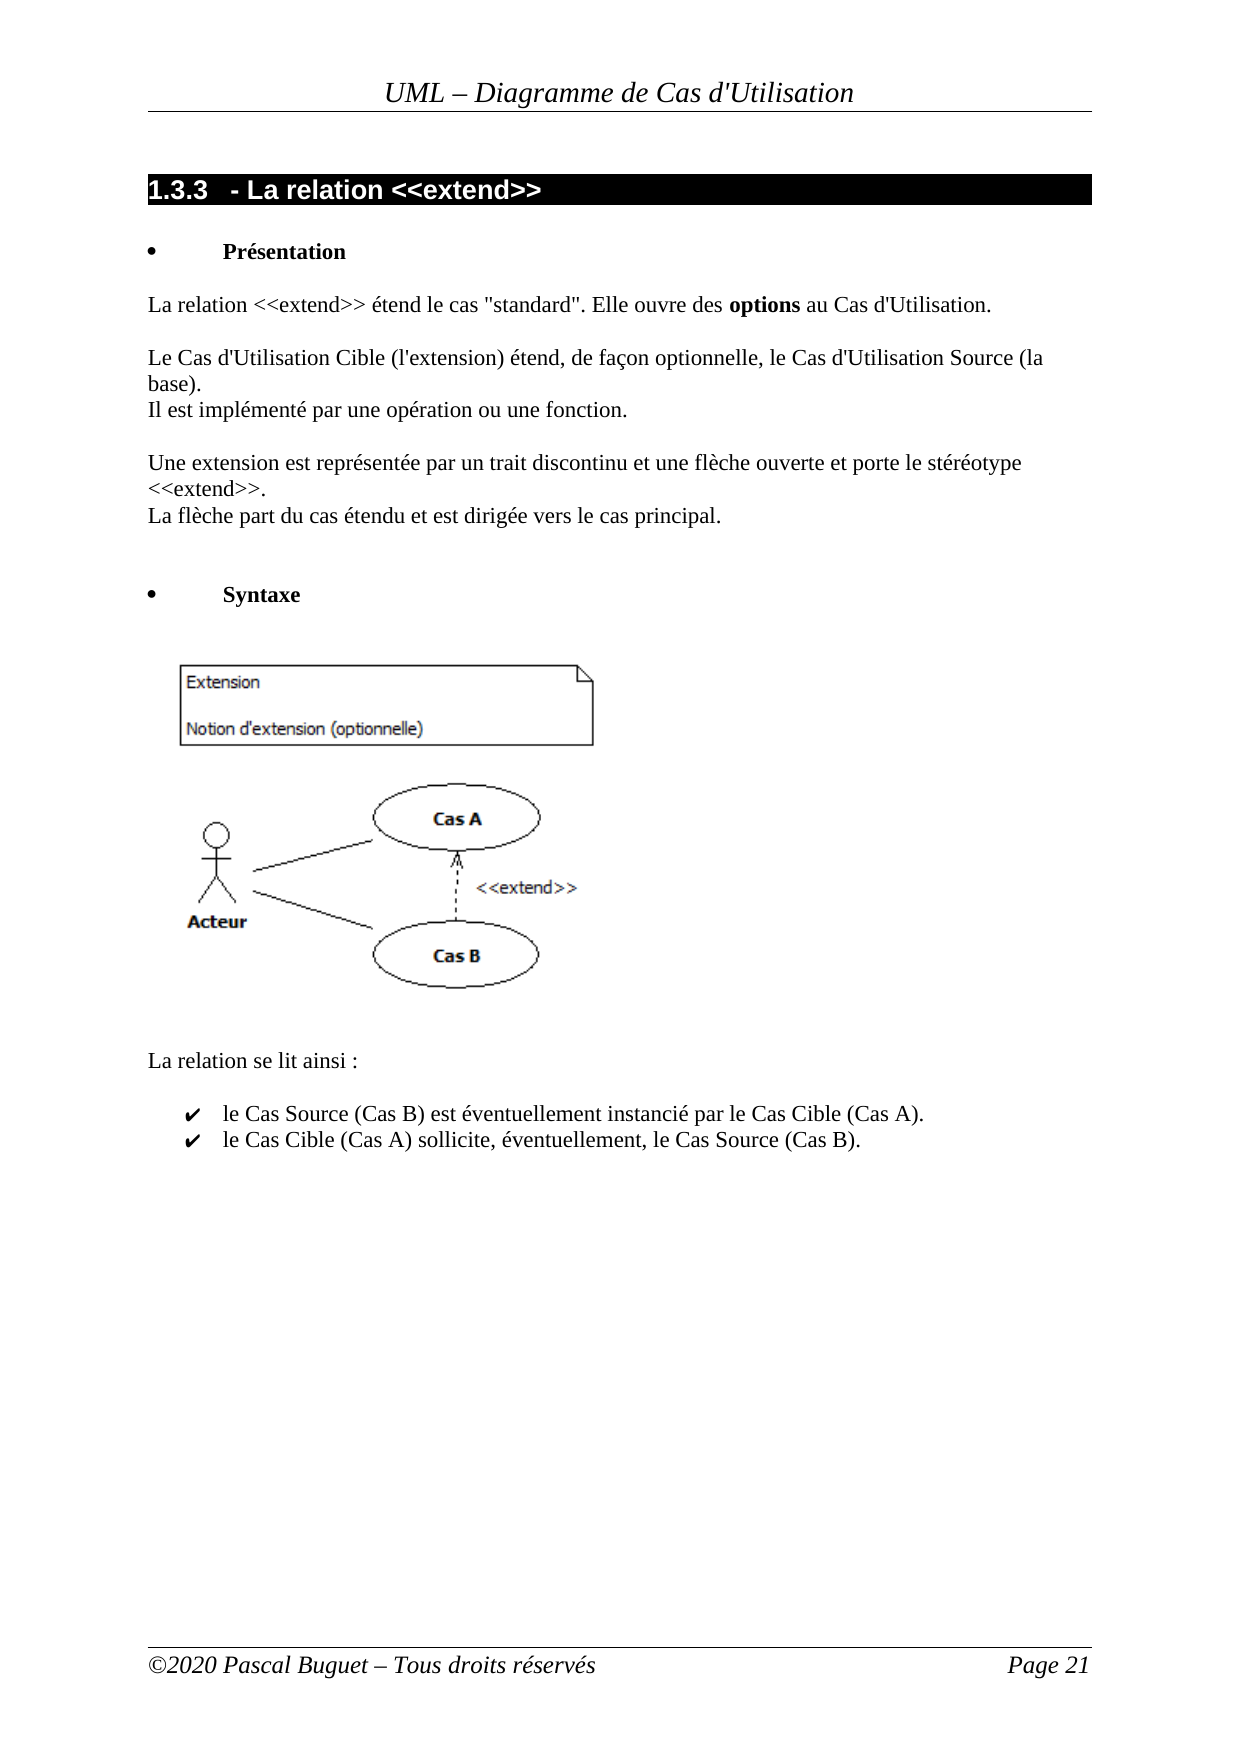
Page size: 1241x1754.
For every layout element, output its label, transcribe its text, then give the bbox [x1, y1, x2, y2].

text Il est implémenté par une opération ou une fonction. [148, 396, 1092, 423]
list Présentation [148, 238, 1092, 264]
subtitle - La relation <<extend>> [148, 174, 1092, 205]
picture [149, 635, 625, 1020]
text La relation <<extend>> étend le cas "standard". Elle ouvre des options au Cas d'Utilisation. [148, 291, 1092, 317]
list le Cas Cible (Cas A) sollicite, éventuellement, le Cas Source (Cas B). [185, 1126, 1092, 1153]
list Syntaxe [148, 581, 1092, 607]
list le Cas Source (Cas B) est éventuellement instancié par le Cas Cible (Cas A). [185, 1100, 1092, 1126]
text La flèche part du cas étendu et est dirigée vers le cas principal. [148, 502, 1092, 528]
text Une extension est représentée par un trait discontinu et une flèche ouverte et porte le stéréotype <<extend>>. [148, 449, 1092, 502]
text La relation se lit ainsi : [148, 1047, 1092, 1074]
text Le Cas d'Utilisation Cible (l'extension) étend, de façon optionnelle, le Cas d'Utilisation Source (la base). [148, 343, 1092, 396]
